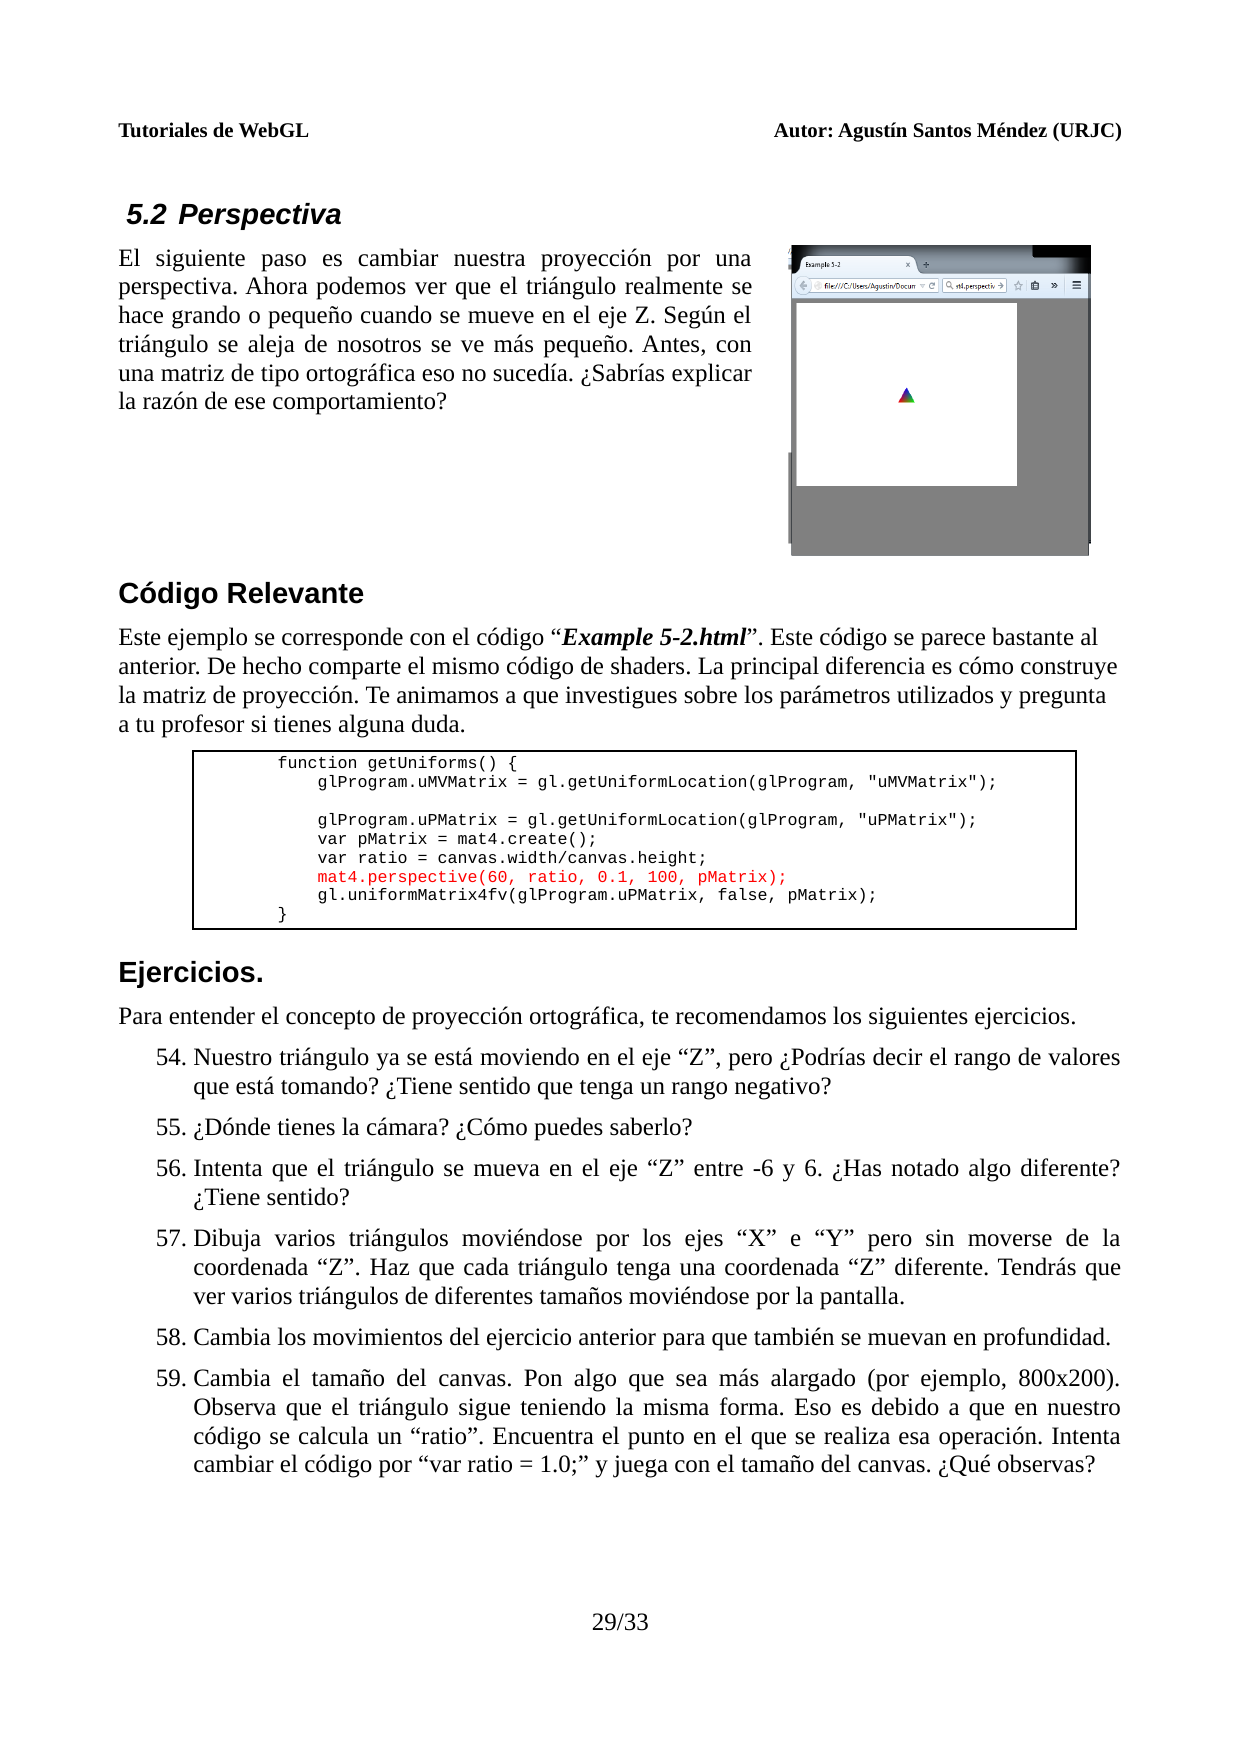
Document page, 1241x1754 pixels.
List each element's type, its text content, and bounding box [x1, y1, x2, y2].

text mat4.perspective(60, ratio, 0.1, 100, pMatrix); [194, 863, 1075, 882]
text gl.uniformMatrix4fv(glProgram.uPMatrix, false, pMatrix); [194, 882, 1075, 901]
text function getUniforms() { [194, 752, 1075, 769]
text var ratio = canvas.width/canvas.height; [194, 844, 1075, 863]
list Intenta que el triángulo se mueva en el eje “Z” entre -6 y 6. ¿Has notado algo diferente? ¿Tiene sentido? [156, 1153, 1122, 1211]
subtitle Perspectiva [118, 197, 1122, 230]
subtitle Código Relevante [118, 576, 1122, 610]
list ¿Dónde tienes la cámara? ¿Cómo puedes saberlo? [156, 1112, 1122, 1141]
text glProgram.uPMatrix = gl.getUniformLocation(glProgram, "uPMatrix"); [194, 807, 1075, 825]
list Cambia los movimientos del ejercicio anterior para que también se muevan en profundidad. [156, 1322, 1122, 1351]
text Para entender el concepto de proyección ortográfica, te recomendamos los siguientes ejercicios. [118, 1001, 1122, 1029]
list Cambia el tamaño del canvas. Pon algo que sea más alargado (por ejemplo, 800x200). Observa que el triángulo sigue teniendo la misma forma. Eso es debido a que en nuestro código se calcula un “ratio”. Encuentra el punto en el que se realiza esa operación. Intenta cambiar el código por “var ratio = 1.0;” y juega con el tamaño del canvas. ¿Qué observas? [156, 1363, 1122, 1478]
list Dibuja varios triángulos moviéndose por los ejes “X” e “Y” pero sin moverse de la coordenada “Z”. Haz que cada triángulo tenga una coordenada “Z” diferente. Tendrás que ver varios triángulos de diferentes tamaños moviéndose por la pantalla. [156, 1223, 1122, 1309]
picture [788, 245, 1092, 559]
text } [194, 901, 1075, 928]
text var pMatrix = mat4.create(); [194, 825, 1075, 844]
text glProgram.uMVMatrix = gl.getUniformLocation(glProgram, "uMVMatrix"); [194, 769, 1075, 793]
text Este ejemplo se corresponde con el código “Example 5-2.html”. Este código se parece bastante al anterior. De hecho comparte el mismo código de shaders. La principal diferencia es cómo construye la matriz de proyección. Te animamos a que investigues sobre los parámetros utilizados y pregunta a tu profesor si tienes alguna duda. [118, 622, 1122, 737]
subtitle Ejercicios. [118, 955, 1122, 988]
text El siguiente paso es cambiar nuestra proyección por una perspectiva. Ahora podemos ver que el triángulo realmente se hace grando o pequeño cuando se mueve en el eje Z. Según el triángulo se aleja de nosotros se ve más pequeño. Antes, con una matriz de tipo ortográfica eso no sucedía. ¿Sabrías explicar la razón de ese comportamiento? [118, 243, 753, 415]
list Nuestro triángulo ya se está moviendo en el eje “Z”, pero ¿Podrías decir el rango de valores que está tomando? ¿Tiene sentido que tenga un rango negativo? [156, 1042, 1122, 1099]
